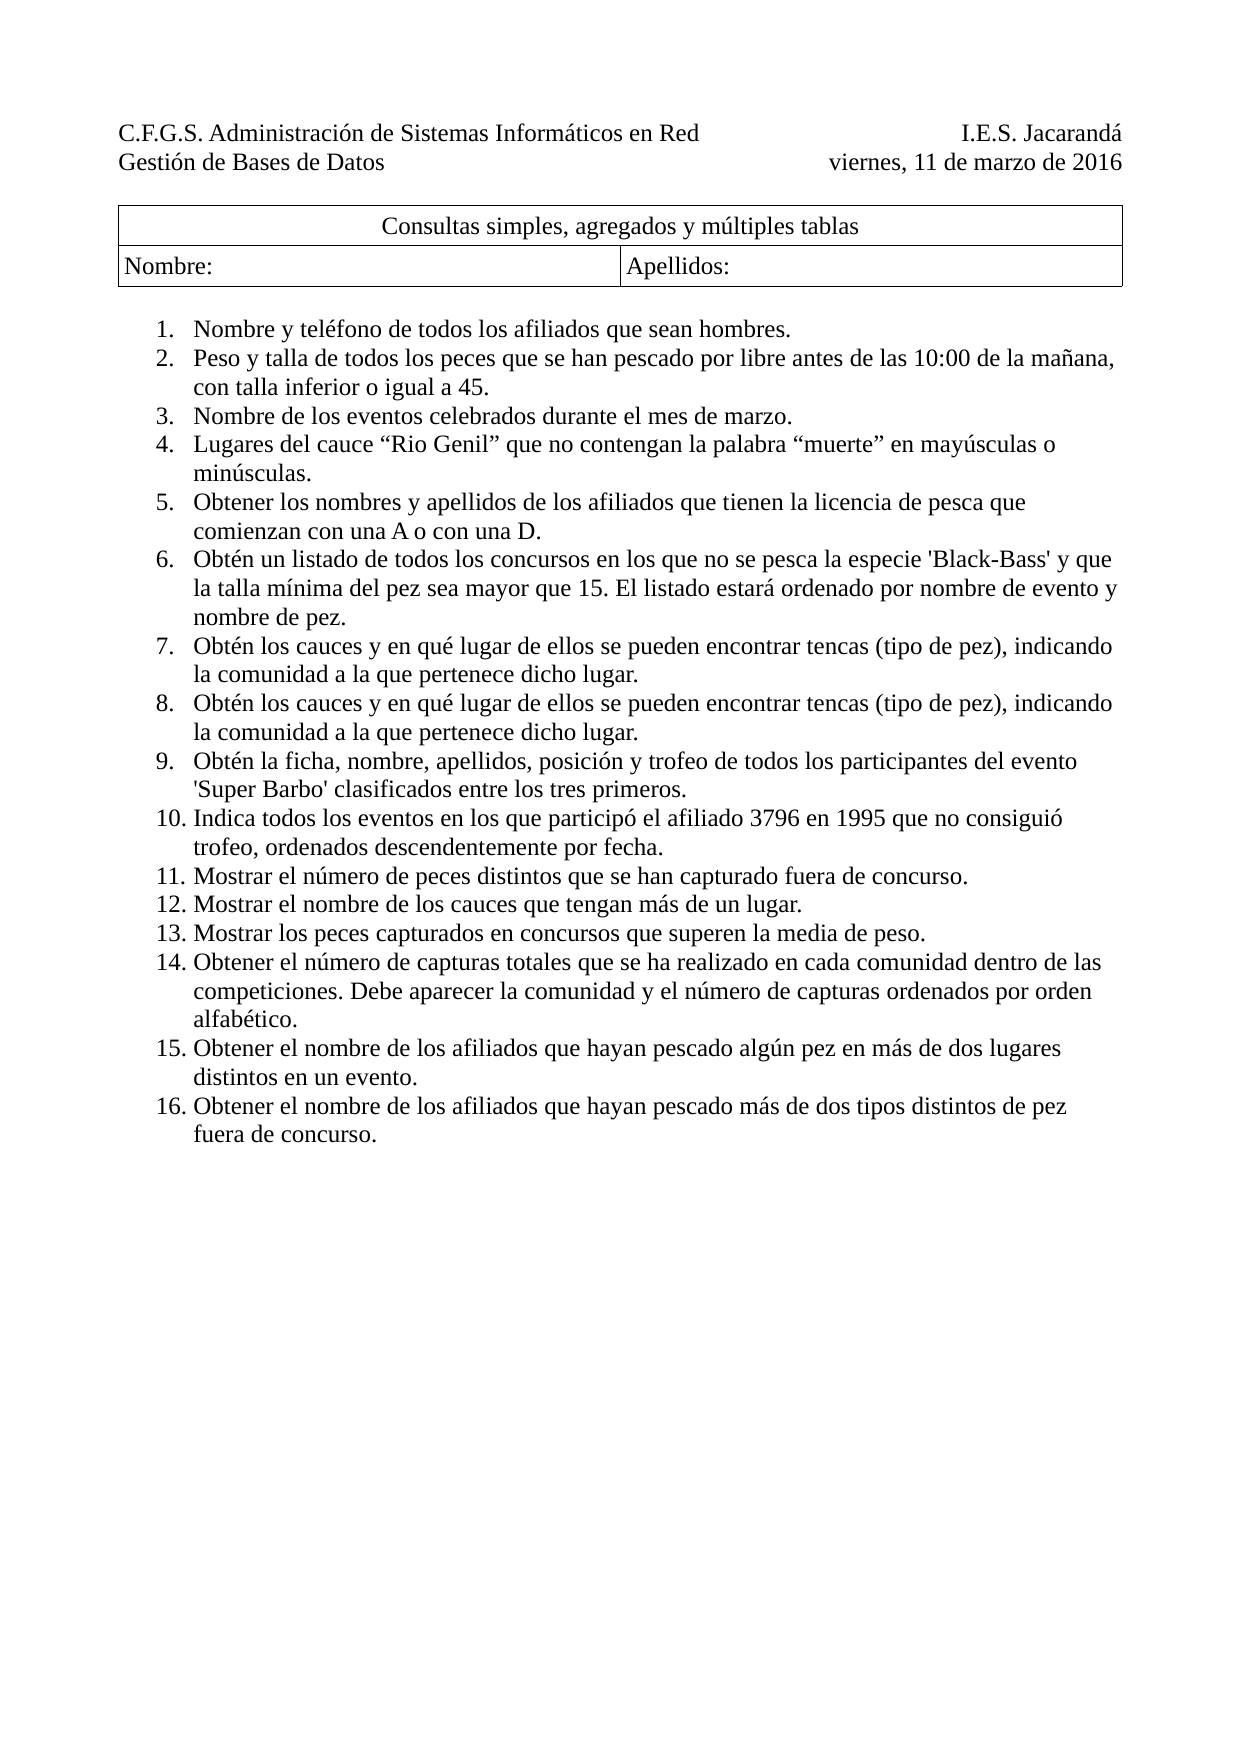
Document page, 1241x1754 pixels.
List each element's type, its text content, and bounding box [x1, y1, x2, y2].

list Indica todos los eventos en los que participó el afiliado 3796 en 1995 que no consiguió trofeo, ordenados descendentemente por fecha. [156, 803, 1122, 861]
list Obtener el nombre de los afiliados que hayan pescado algún pez en más de dos lugares distintos en un evento. [156, 1033, 1122, 1091]
list Lugares del cauce “Rio Genil” que no contengan la palabra “muerte” en mayúsculas o minúsculas. [156, 429, 1122, 487]
list Mostrar el nombre de los cauces que tengan más de un lugar. [156, 889, 1122, 918]
list Obtén la ficha, nombre, apellidos, posición y trofeo de todos los participantes del evento 'Super Barbo' clasificados entre los tres primeros. [156, 746, 1122, 803]
list Obtener el número de capturas totales que se ha realizado en cada comunidad dentro de las competiciones. Debe aparecer la comunidad y el número de capturas ordenados por orden alfabético. [156, 947, 1122, 1033]
list Obtén los cauces y en qué lugar de ellos se pueden encontrar tencas (tipo de pez), indicando la comunidad a la que pertenece dicho lugar. [156, 631, 1122, 688]
list Mostrar el número de peces distintos que se han capturado fuera de concurso. [156, 861, 1122, 889]
table_cell Apellidos: [621, 246, 1122, 286]
table_header Consultas simples, agregados y múltiples tablas [119, 206, 1122, 245]
list Nombre de los eventos celebrados durante el mes de marzo. [156, 401, 1122, 429]
list Obtener el nombre de los afiliados que hayan pescado más de dos tipos distintos de pez fuera de concurso. [156, 1091, 1122, 1148]
list Obtén un listado de todos los concursos en los que no se pesca la especie 'Black-Bass' y que la talla mínima del pez sea mayor que 15. El listado estará ordenado por nombre de evento y nombre de pez. [156, 544, 1122, 631]
list Obtener los nombres y apellidos de los afiliados que tienen la licencia de pesca que comienzan con una A o con una D. [156, 487, 1122, 544]
list Obtén los cauces y en qué lugar de ellos se pueden encontrar tencas (tipo de pez), indicando la comunidad a la que pertenece dicho lugar. [156, 688, 1122, 746]
list Nombre y teléfono de todos los afiliados que sean hombres. [156, 314, 1122, 343]
table_cell Nombre: [119, 246, 620, 286]
list Peso y talla de todos los peces que se han pescado por libre antes de las 10:00 de la mañana, con talla inferior o igual a 45. [156, 343, 1122, 401]
list Mostrar los peces capturados en concursos que superen la media de peso. [156, 918, 1122, 947]
